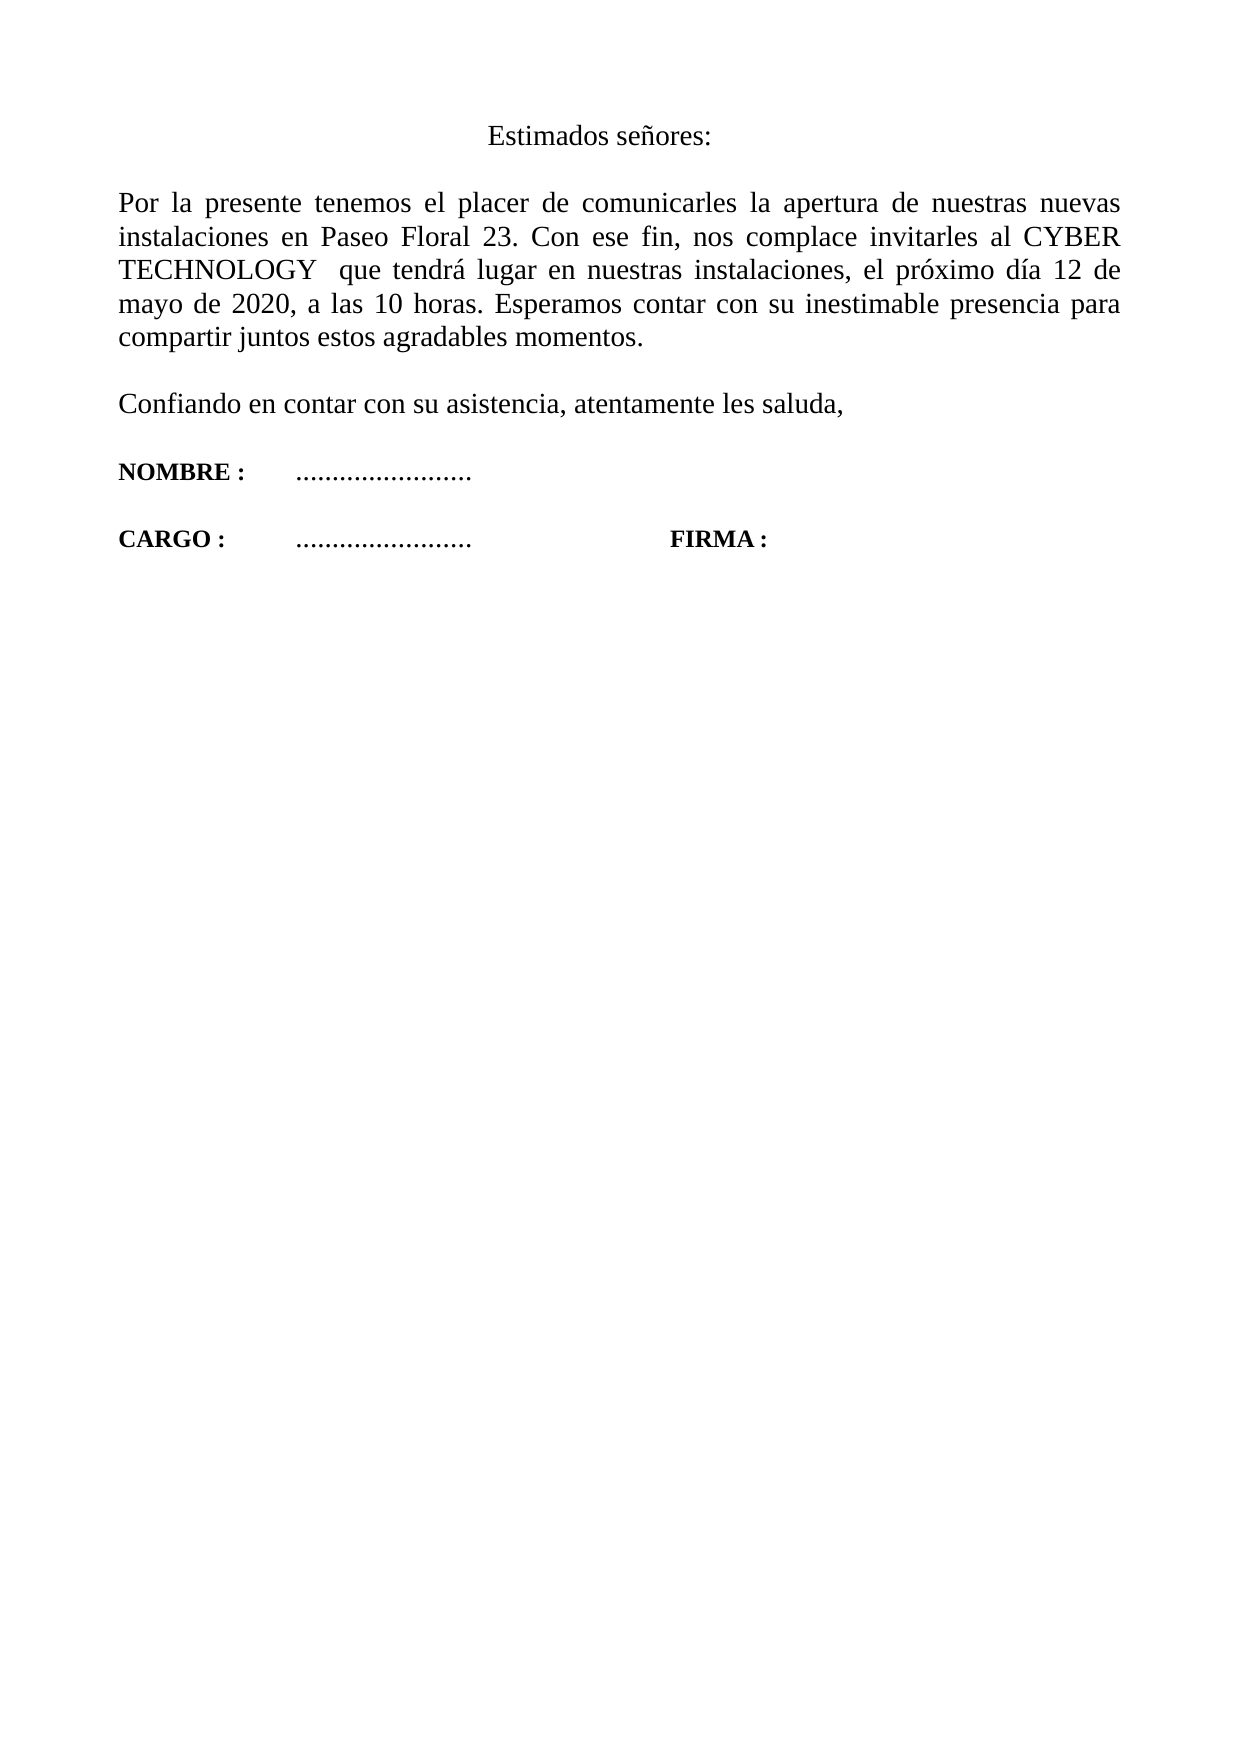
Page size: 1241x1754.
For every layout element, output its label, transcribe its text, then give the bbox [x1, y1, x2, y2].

text Confiando en contar con su asistencia, atentamente les saluda, [118, 386, 1122, 420]
text NOMBRE : [118, 453, 1122, 487]
text CARGO : FIRMA : [118, 521, 1122, 554]
text Estimados señores: [118, 118, 1122, 152]
text Por la presente tenemos el placer de comunicarles la apertura de nuestras nuevas instalaciones en Paseo Floral 23. Con ese fin, nos complace invitarles al CYBER TECHNOLOGY que tendrá lugar en nuestras instalaciones, el próximo día 12 de mayo de 2020, a las 10 horas. Esperamos contar con su inestimable presencia para compartir juntos estos agradables momentos. [118, 185, 1122, 353]
